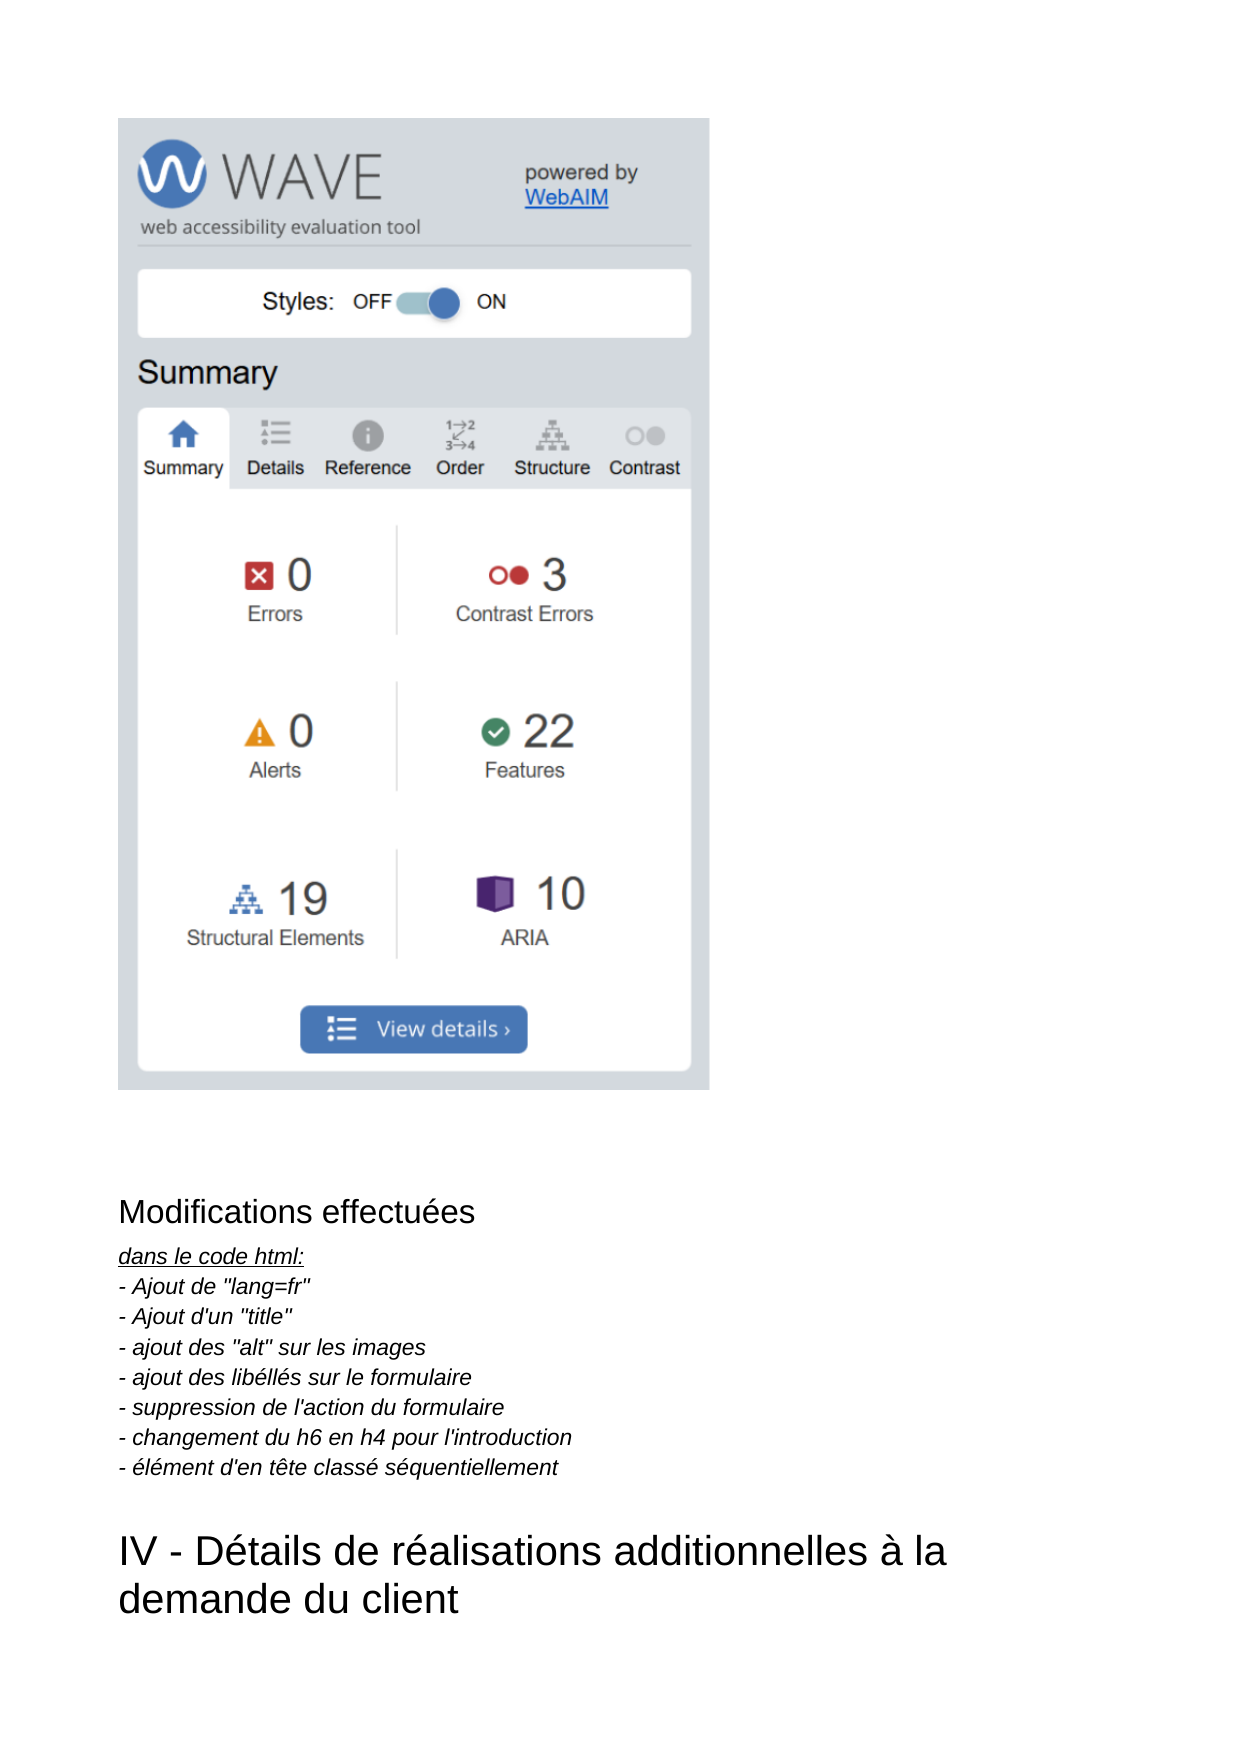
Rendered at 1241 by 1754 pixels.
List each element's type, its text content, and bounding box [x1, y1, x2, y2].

text - changement du h6 en h4 pour l'introduction - élément d'en tête classé séquentiellement [118, 1424, 1122, 1481]
text Modifications effectuées [118, 1192, 1122, 1230]
text - ajout des "alt" sur les images - ajout des libéllés sur le formulaire - suppression de l'action du formulaire [118, 1333, 1122, 1420]
text IV - Détails de réalisations additionnelles à la demande du client [118, 1526, 1122, 1622]
text dans le code html: - Ajout de "lang=fr" - Ajout d'un "title" [118, 1243, 1122, 1329]
